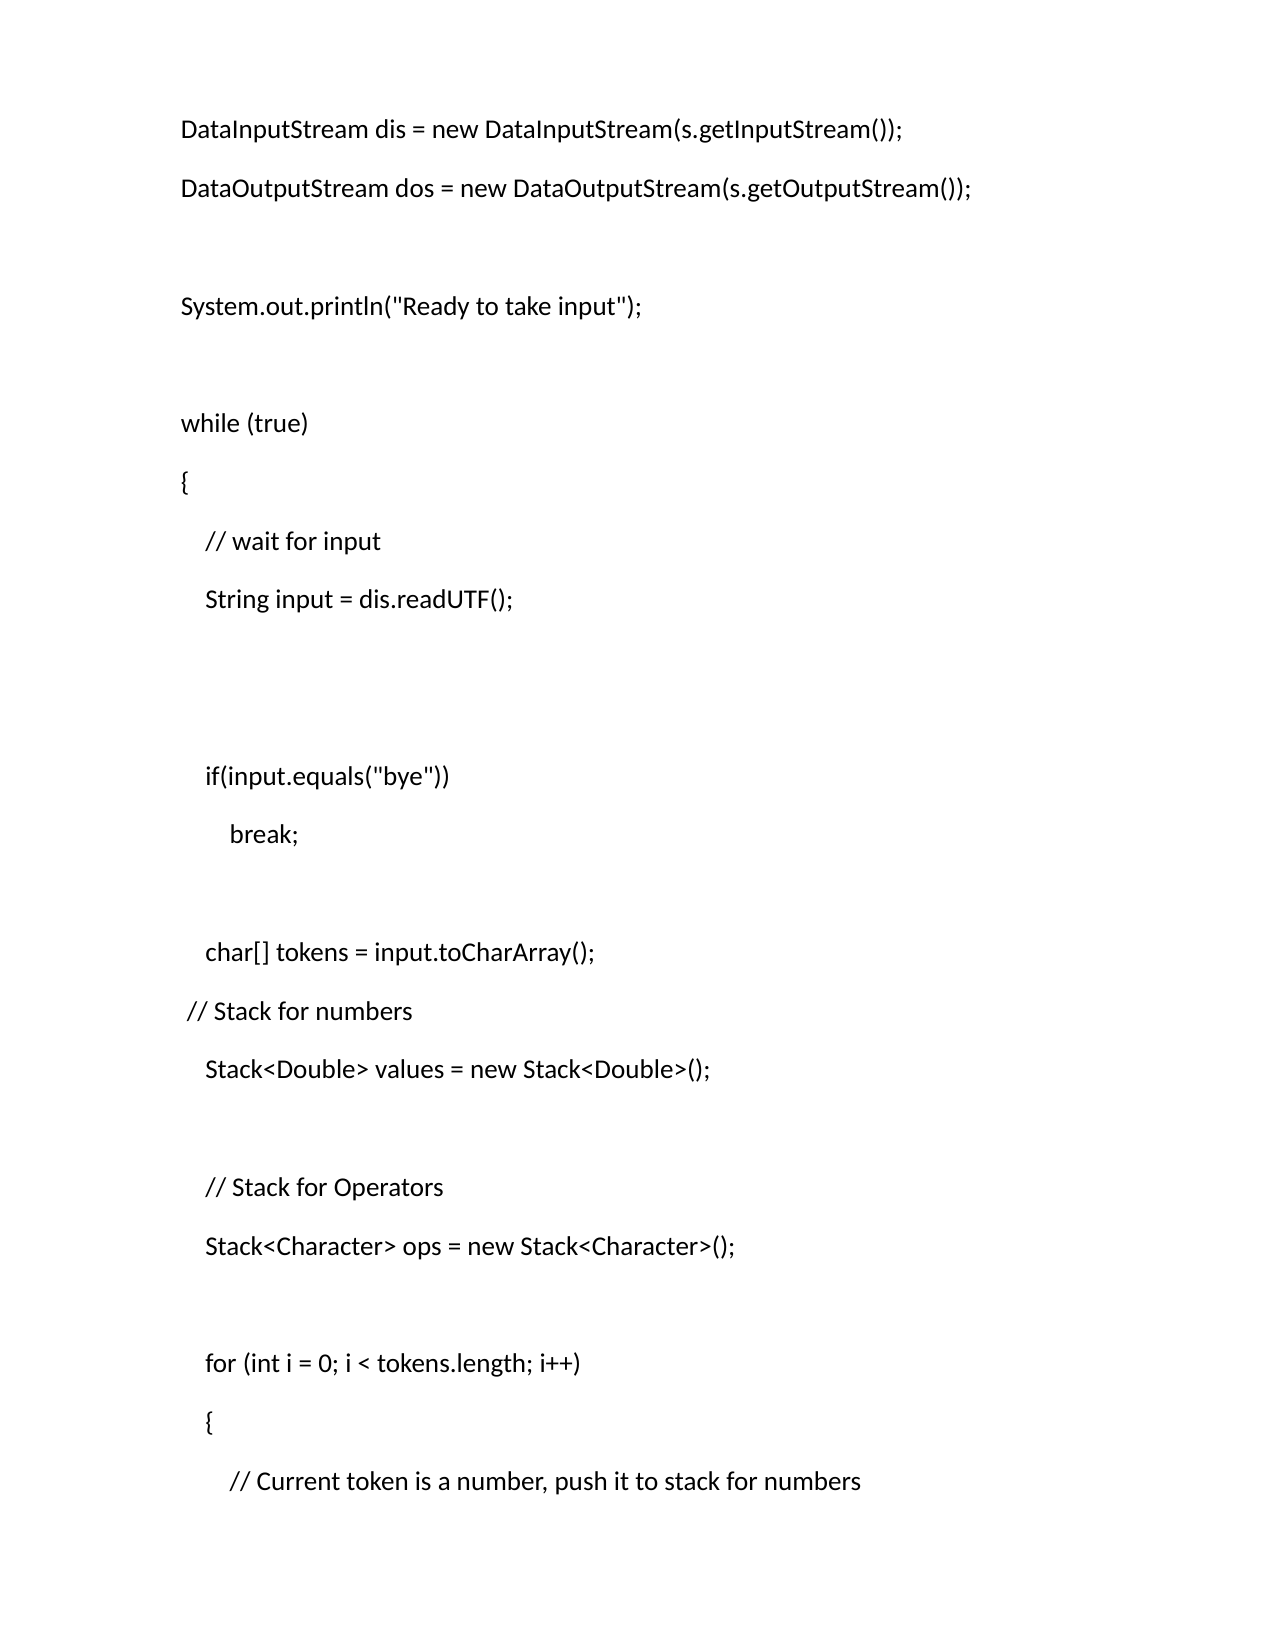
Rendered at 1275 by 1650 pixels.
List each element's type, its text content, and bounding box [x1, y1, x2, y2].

text Stack<Double> values = new Stack<Double>(); [150, 1052, 1162, 1086]
text while (true) [150, 406, 1162, 439]
text String input = dis.readUTF(); [150, 582, 1162, 616]
text { [150, 465, 1162, 498]
text Stack<Character> ops = new Stack<Character>(); [150, 1229, 1162, 1262]
text // Stack for Operators [150, 1170, 1162, 1203]
text DataOutputStream dos = new DataOutputStream(s.getOutputStream()); [150, 171, 1162, 204]
text char[] tokens = input.toCharArray(); [150, 935, 1162, 968]
text DataInputStream dis = new DataInputStream(s.getInputStream()); [150, 112, 1162, 146]
text { [150, 1405, 1162, 1438]
text // Current token is a number, push it to stack for numbers [150, 1464, 1162, 1497]
text if(input.equals("bye")) [150, 759, 1162, 792]
text System.out.println("Ready to take input"); [150, 289, 1162, 322]
text // wait for input [150, 524, 1162, 557]
text for (int i = 0; i < tokens.length; i++) [150, 1346, 1162, 1379]
text break; [150, 817, 1162, 851]
text // Stack for numbers [150, 994, 1162, 1027]
